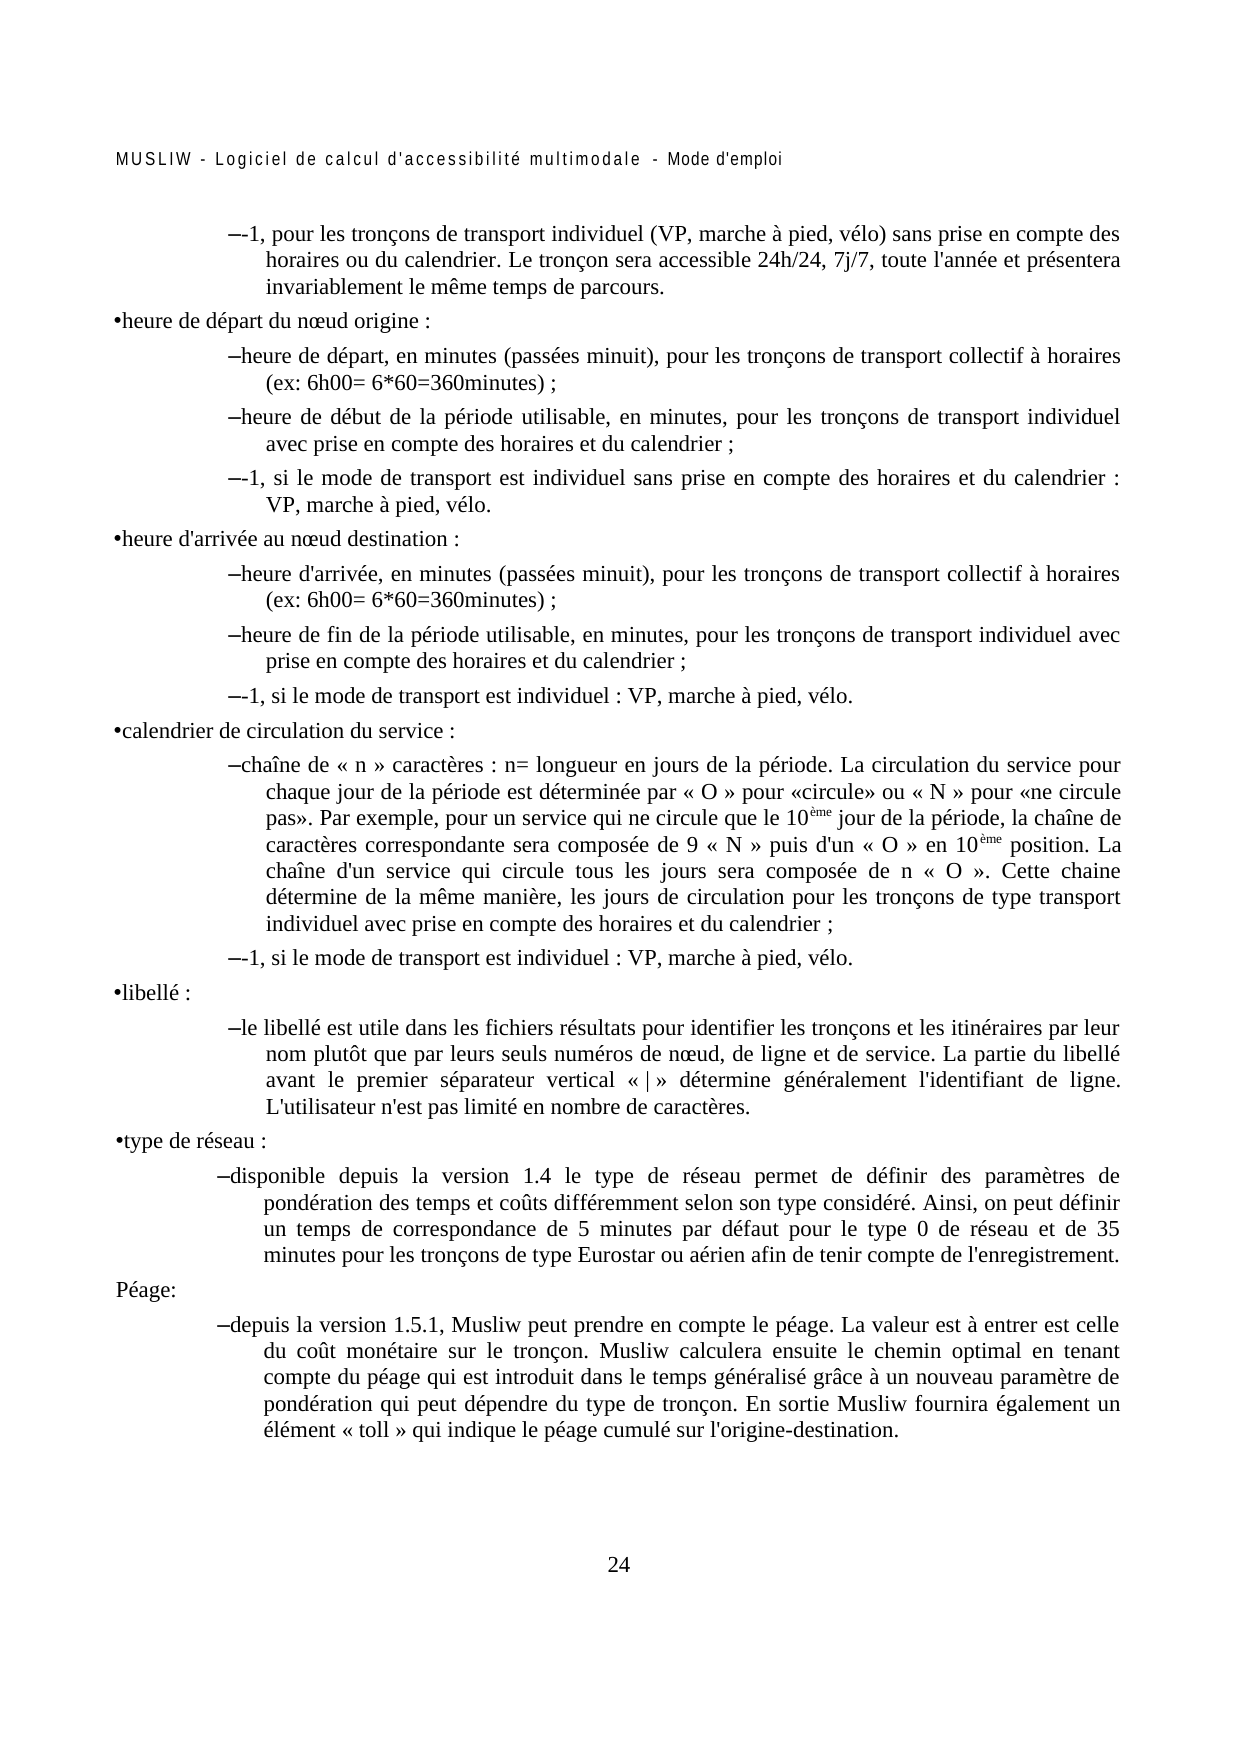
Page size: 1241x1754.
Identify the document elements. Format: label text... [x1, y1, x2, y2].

list depuis la version 1.5.1, Musliw peut prendre en compte le péage. La valeur est à entrer est celle du coût monétaire sur le tronçon. Musliw calculera ensuite le chemin optimal en tenant compte du péage qui est introduit dans le temps généralisé grâce à un nouveau paramètre de pondération qui peut dépendre du type de tronçon. En sortie Musliw fournira également un élément « toll » qui indique le péage cumulé sur l'origine-destination. [217, 1311, 1122, 1442]
list libellé : [114, 979, 1127, 1005]
list -1, si le mode de transport est individuel : VP, marche à pied, vélo. [228, 682, 1122, 708]
list calendrier de circulation du service : [114, 717, 1127, 743]
list heure de fin de la période utilisable, en minutes, pour les tronçons de transport individuel avec prise en compte des horaires et du calendrier ; [228, 621, 1122, 674]
list heure de début de la période utilisable, en minutes, pour les tronçons de transport individuel avec prise en compte des horaires et du calendrier ; [228, 403, 1122, 456]
list -1, si le mode de transport est individuel : VP, marche à pied, vélo. [228, 944, 1122, 971]
list disponible depuis la version 1.4 le type de réseau permet de définir des paramètres de pondération des temps et coûts différemment selon son type considéré. Ainsi, on peut définir un temps de correspondance de 5 minutes par défaut pour le type 0 de réseau et de 35 minutes pour les tronçons de type Eurostar ou aérien afin de tenir compte de l'enregistrement. [217, 1162, 1122, 1268]
list type de réseau : [116, 1127, 1127, 1154]
list heure de départ du nœud origine : [114, 308, 1127, 334]
list heure de départ, en minutes (passées minuit), pour les tronçons de transport collectif à horaires (ex: 6h00= 6*60=360minutes) ; [228, 342, 1122, 395]
list le libellé est utile dans les fichiers résultats pour identifier les tronçons et les itinéraires par leur nom plutôt que par leurs seuls numéros de nœud, de ligne et de service. La partie du libellé avant le premier séparateur vertical « | » détermine généralement l'identifiant de ligne. L'utilisateur n'est pas limité en nombre de caractères. [228, 1014, 1122, 1119]
list -1, pour les tronçons de transport individuel (VP, marche à pied, vélo) sans prise en compte des horaires ou du calendrier. Le tronçon sera accessible 24h/24, 7j/7, toute l'année et présentera invariablement le même temps de parcours. [228, 220, 1122, 299]
list chaîne de « n » caractères : n= longueur en jours de la période. La circulation du service pour chaque jour de la période est déterminée par « O » pour «circule» ou « N » pour «ne circule pas». Par exemple, pour un service qui ne circule que le 10ème jour de la période, la chaîne de caractères correspondante sera composée de 9 « N » puis d'un « O » en 10ème position. La chaîne d'un service qui circule tous les jours sera composée de n « O ». Cette chaine détermine de la même manière, les jours de circulation pour les tronçons de type transport individuel avec prise en compte des horaires et du calendrier ; [228, 752, 1122, 936]
list Péage: [116, 1276, 1122, 1302]
list -1, si le mode de transport est individuel sans prise en compte des horaires et du calendrier : VP, marche à pied, vélo. [228, 464, 1122, 517]
list heure d'arrivée au nœud destination : [114, 525, 1127, 552]
list heure d'arrivée, en minutes (passées minuit), pour les tronçons de transport collectif à horaires (ex: 6h00= 6*60=360minutes) ; [228, 560, 1122, 613]
